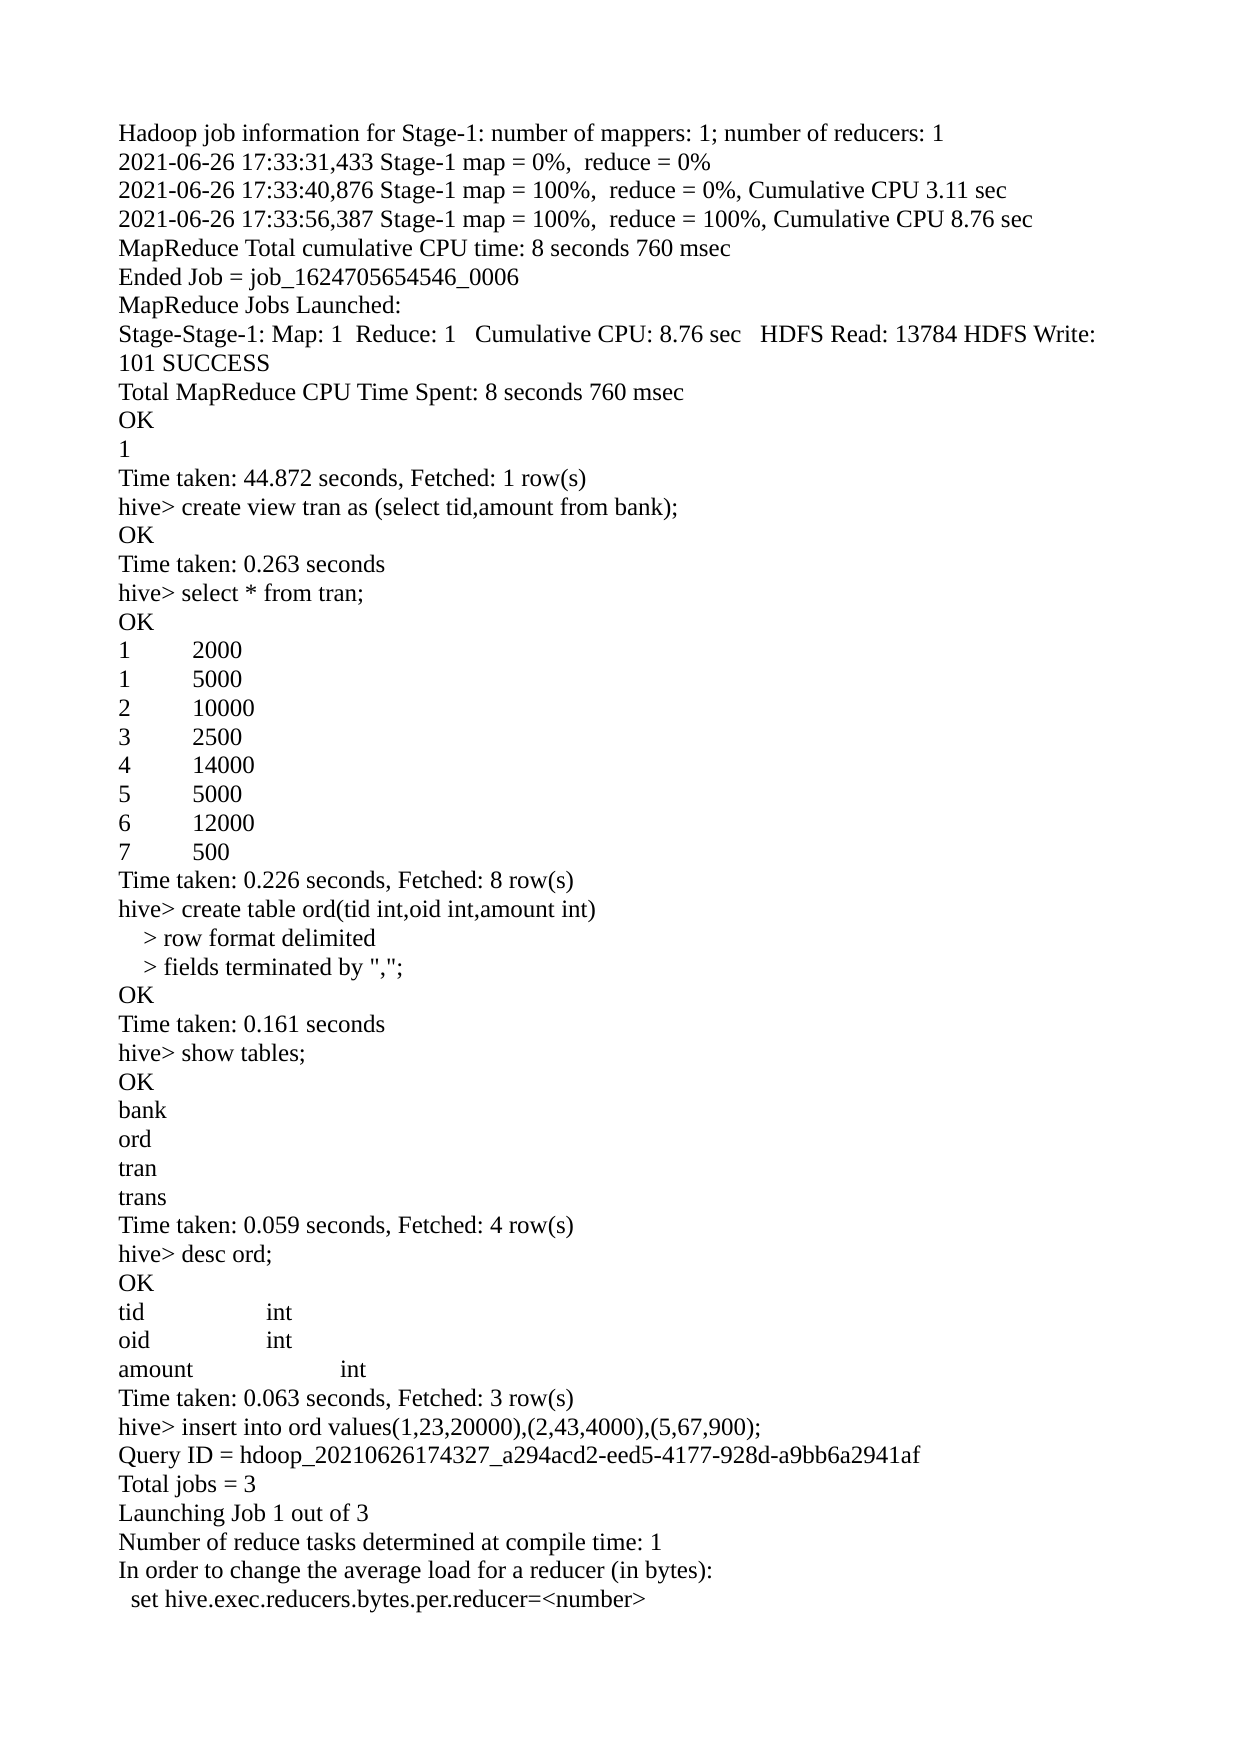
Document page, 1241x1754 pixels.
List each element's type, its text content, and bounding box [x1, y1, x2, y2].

text 1 [118, 434, 1122, 463]
text 1 2000 [118, 636, 1122, 664]
text Query ID = hdoop_20210626174327_a294acd2-eed5-4177-928d-a9bb6a2941af [118, 1441, 1122, 1469]
text tid int [118, 1297, 1122, 1326]
text 4 14000 [118, 751, 1122, 779]
text ord [118, 1124, 1122, 1153]
text Total jobs = 3 [118, 1469, 1122, 1498]
text OK [118, 1067, 1122, 1096]
text Launching Job 1 out of 3 [118, 1498, 1122, 1527]
text hive> insert into ord values(1,23,20000),(2,43,4000),(5,67,900); [118, 1412, 1122, 1441]
text 2021-06-26 17:33:56,387 Stage-1 map = 100%, reduce = 100%, Cumulative CPU 8.76 sec [118, 204, 1122, 233]
text Time taken: 44.872 seconds, Fetched: 1 row(s) [118, 463, 1122, 492]
text Ended Job = job_1624705654546_0006 [118, 262, 1122, 291]
text hive> create table ord(tid int,oid int,amount int) [118, 894, 1122, 923]
text 3 2500 [118, 722, 1122, 751]
text Stage-Stage-1: Map: 1 Reduce: 1 Cumulative CPU: 8.76 sec HDFS Read: 13784 HDFS Write: 101 SUCCESS [118, 319, 1122, 377]
text Time taken: 0.063 seconds, Fetched: 3 row(s) [118, 1383, 1122, 1412]
text Total MapReduce CPU Time Spent: 8 seconds 760 msec [118, 377, 1122, 406]
text hive> show tables; [118, 1038, 1122, 1067]
text 2 10000 [118, 693, 1122, 722]
text Time taken: 0.263 seconds [118, 549, 1122, 578]
text OK [118, 607, 1122, 636]
text In order to change the average load for a reducer (in bytes): [118, 1556, 1122, 1584]
text OK [118, 521, 1122, 549]
text MapReduce Total cumulative CPU time: 8 seconds 760 msec [118, 233, 1122, 262]
text MapReduce Jobs Launched: [118, 291, 1122, 319]
text Time taken: 0.226 seconds, Fetched: 8 row(s) [118, 866, 1122, 894]
text Time taken: 0.161 seconds [118, 1009, 1122, 1038]
text OK [118, 1268, 1122, 1297]
text 2021-06-26 17:33:31,433 Stage-1 map = 0%, reduce = 0% [118, 147, 1122, 176]
text > row format delimited [118, 923, 1122, 952]
text 2021-06-26 17:33:40,876 Stage-1 map = 100%, reduce = 0%, Cumulative CPU 3.11 sec [118, 176, 1122, 204]
text tran [118, 1153, 1122, 1182]
text 1 5000 [118, 664, 1122, 693]
text 7 500 [118, 837, 1122, 866]
text 5 5000 [118, 779, 1122, 808]
text amount int [118, 1354, 1122, 1383]
text Hadoop job information for Stage-1: number of mappers: 1; number of reducers: 1 [118, 118, 1122, 147]
text trans [118, 1182, 1122, 1211]
text hive> select * from tran; [118, 578, 1122, 607]
text hive> desc ord; [118, 1239, 1122, 1268]
text set hive.exec.reducers.bytes.per.reducer=<number> [118, 1584, 1122, 1613]
text Time taken: 0.059 seconds, Fetched: 4 row(s) [118, 1211, 1122, 1239]
text bank [118, 1096, 1122, 1124]
text > fields terminated by ","; [118, 952, 1122, 981]
text OK [118, 981, 1122, 1009]
text OK [118, 406, 1122, 434]
text 6 12000 [118, 808, 1122, 837]
text oid int [118, 1326, 1122, 1354]
text Number of reduce tasks determined at compile time: 1 [118, 1527, 1122, 1556]
text hive> create view tran as (select tid,amount from bank); [118, 492, 1122, 521]
